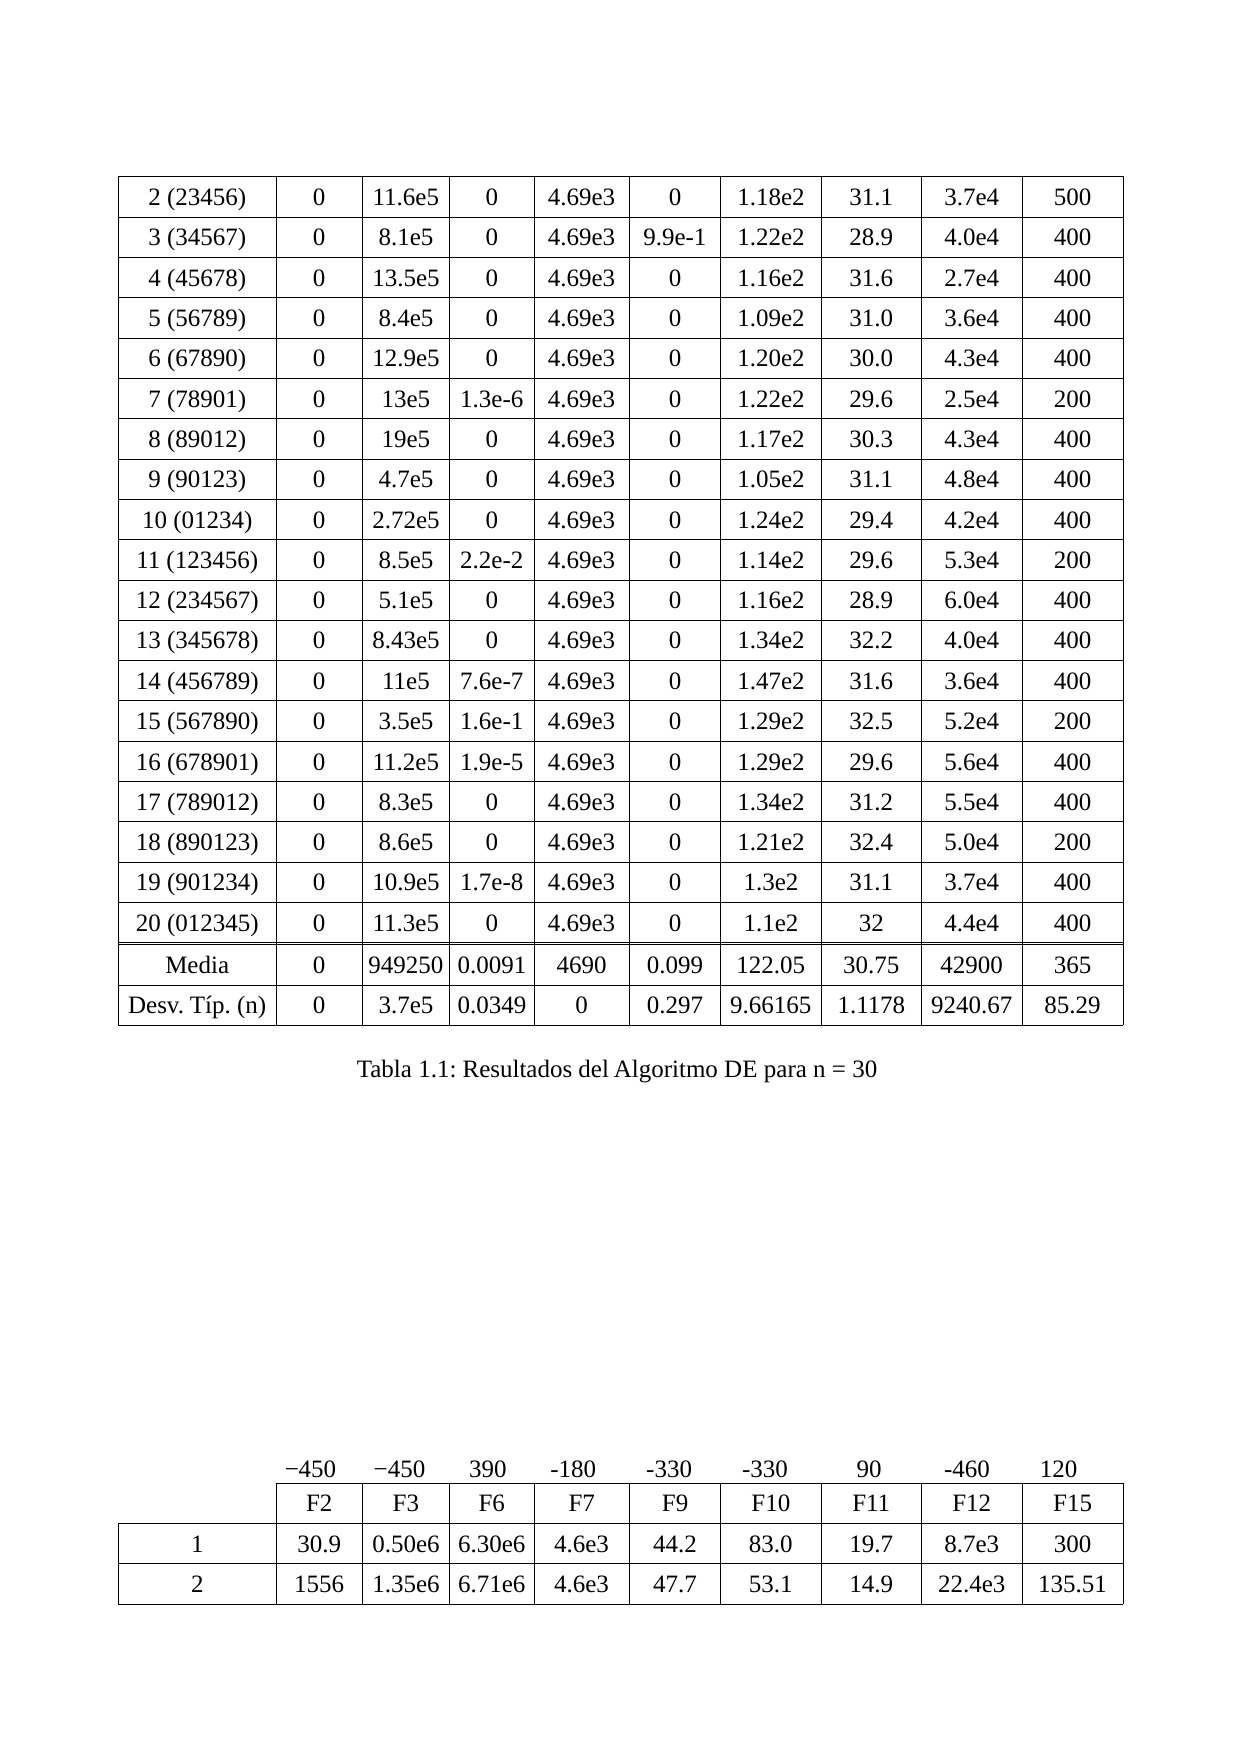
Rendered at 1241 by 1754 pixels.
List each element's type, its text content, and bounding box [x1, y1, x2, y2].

table_cell 10.9e5 [363, 863, 449, 902]
table_cell 31.6 [822, 661, 921, 700]
table_cell 1.9e-5 [450, 742, 534, 781]
table_header F10 [721, 1484, 821, 1523]
table_cell 1.7e-8 [450, 863, 534, 902]
table_cell 0 [277, 339, 362, 378]
table_cell 0 [630, 177, 720, 217]
table_cell 400 [1023, 782, 1123, 821]
table_cell 0 [277, 460, 362, 499]
table_cell 4.69e3 [535, 419, 629, 458]
table_cell 4.69e3 [535, 661, 629, 700]
table_cell 3.7e5 [363, 986, 449, 1025]
table_cell Desv. Típ. (n) [119, 986, 276, 1025]
table_cell 0 [450, 177, 534, 217]
table_cell 0 [450, 500, 534, 539]
table_header F9 [630, 1484, 720, 1523]
table_cell 2.5e4 [922, 379, 1022, 418]
table_cell 8.6e5 [363, 822, 449, 862]
table_cell 0 [630, 701, 720, 741]
table_cell 1.6e-1 [450, 701, 534, 741]
table_cell 31.2 [822, 782, 921, 821]
table_cell 0 [630, 903, 720, 942]
table_cell 19e5 [363, 419, 449, 458]
table_cell 4.69e3 [535, 621, 629, 660]
table_cell 300 [1023, 1524, 1123, 1563]
table_cell 1.14e2 [721, 540, 821, 579]
table_cell 0 [277, 863, 362, 902]
table_cell 400 [1023, 339, 1123, 378]
table_cell 0 [630, 419, 720, 458]
table_header F6 [450, 1484, 534, 1523]
table_cell 31.1 [822, 863, 921, 902]
table_cell 53.1 [721, 1564, 821, 1603]
table_cell 365 [1023, 945, 1123, 985]
table_cell 400 [1023, 863, 1123, 902]
text −450 −450 390 -180 -330 -330 90 -460 120 [118, 1454, 1122, 1483]
table_cell 12 (234567) [119, 581, 276, 620]
table_cell 3.6e4 [922, 298, 1022, 338]
table_cell 0 [450, 339, 534, 378]
table_cell 14.9 [822, 1564, 921, 1603]
table_cell 4.6e3 [535, 1564, 629, 1603]
table_cell 0 [630, 460, 720, 499]
table_cell 28.9 [822, 218, 921, 257]
table_cell 0 [277, 822, 362, 862]
table_cell 13 (345678) [119, 621, 276, 660]
table_cell 400 [1023, 298, 1123, 338]
table_cell 500 [1023, 177, 1123, 217]
table_cell 0 [277, 500, 362, 539]
table_cell 44.2 [630, 1524, 720, 1563]
table_cell 0 [277, 903, 362, 942]
table_cell 400 [1023, 500, 1123, 539]
table_cell 1.34e2 [721, 782, 821, 821]
table_cell 47.7 [630, 1564, 720, 1603]
table_cell 4.0e4 [922, 621, 1022, 660]
table_cell 2 (23456) [119, 177, 276, 217]
table_cell 4.69e3 [535, 540, 629, 579]
table_cell 200 [1023, 701, 1123, 741]
table_cell 0.0091 [450, 945, 534, 985]
table_cell 13e5 [363, 379, 449, 418]
table_cell Media [119, 945, 276, 985]
table_cell 3.6e4 [922, 661, 1022, 700]
table_cell 400 [1023, 742, 1123, 781]
table_cell 1.22e2 [721, 379, 821, 418]
table_cell 4.69e3 [535, 701, 629, 741]
table_cell 2.2e-2 [450, 540, 534, 579]
table_cell 4.69e3 [535, 500, 629, 539]
table_cell 0.297 [630, 986, 720, 1025]
table_cell 85.29 [1023, 986, 1123, 1025]
table_cell 0 [277, 986, 362, 1025]
table_cell 0 [450, 419, 534, 458]
table_cell 0.099 [630, 945, 720, 985]
table_cell 4.69e3 [535, 298, 629, 338]
table_cell 0 [630, 742, 720, 781]
table_cell 0 [450, 460, 534, 499]
table_cell 0 [535, 986, 629, 1025]
table_cell 0 [630, 621, 720, 660]
table_cell 1.21e2 [721, 822, 821, 862]
table_cell 0 [277, 540, 362, 579]
table_cell 0 [630, 339, 720, 378]
table_cell 2.72e5 [363, 500, 449, 539]
table_cell 1.17e2 [721, 419, 821, 458]
table_cell 30.3 [822, 419, 921, 458]
table_cell 0 [630, 258, 720, 297]
table_header F15 [1023, 1484, 1123, 1523]
table_cell 29.6 [822, 742, 921, 781]
table_cell 0 [277, 742, 362, 781]
table_cell 1.29e2 [721, 742, 821, 781]
table_header F2 [277, 1484, 362, 1523]
table_cell 400 [1023, 460, 1123, 499]
table_cell 7 (78901) [119, 379, 276, 418]
table_cell 16 (678901) [119, 742, 276, 781]
table_cell 4.69e3 [535, 460, 629, 499]
table_cell 32 [822, 903, 921, 942]
table_cell 4.69e3 [535, 177, 629, 217]
table_cell 200 [1023, 822, 1123, 862]
table_cell 0 [277, 218, 362, 257]
table_cell 5.2e4 [922, 701, 1022, 741]
table_cell 1.3e2 [721, 863, 821, 902]
table_cell 200 [1023, 540, 1123, 579]
table_cell 4.69e3 [535, 581, 629, 620]
table_cell 6.71e6 [450, 1564, 534, 1603]
table_cell 400 [1023, 621, 1123, 660]
table_cell 8.4e5 [363, 298, 449, 338]
table_cell 18 (890123) [119, 822, 276, 862]
table_cell 5.0e4 [922, 822, 1022, 862]
table_cell 5 (56789) [119, 298, 276, 338]
table_cell 19.7 [822, 1524, 921, 1563]
table_cell 31.6 [822, 258, 921, 297]
table_cell 7.6e-7 [450, 661, 534, 700]
table_cell 3.5e5 [363, 701, 449, 741]
table_cell 17 (789012) [119, 782, 276, 821]
table_header F11 [822, 1484, 921, 1523]
table_cell 4.3e4 [922, 419, 1022, 458]
table_cell 0 [450, 258, 534, 297]
table_cell 1.05e2 [721, 460, 821, 499]
table_cell 4.7e5 [363, 460, 449, 499]
table_cell 400 [1023, 218, 1123, 257]
table_header F7 [535, 1484, 629, 1523]
table_cell 3.7e4 [922, 863, 1022, 902]
table_cell 0 [277, 945, 362, 985]
table_cell 30.75 [822, 945, 921, 985]
table_cell 1.20e2 [721, 339, 821, 378]
table_cell 9 (90123) [119, 460, 276, 499]
table_cell 20 (012345) [119, 903, 276, 942]
table_cell 4.8e4 [922, 460, 1022, 499]
table_cell 32.2 [822, 621, 921, 660]
table_cell 0 [630, 863, 720, 902]
table_cell 0 [630, 822, 720, 862]
table_cell 29.6 [822, 540, 921, 579]
table_cell 5.5e4 [922, 782, 1022, 821]
table_cell 3.7e4 [922, 177, 1022, 217]
table_cell 135.51 [1023, 1564, 1123, 1603]
table_cell 400 [1023, 258, 1123, 297]
table_cell 4.69e3 [535, 782, 629, 821]
table_cell 4.69e3 [535, 379, 629, 418]
table_cell 4.4e4 [922, 903, 1022, 942]
table_cell 0 [630, 581, 720, 620]
table_cell 1.1e2 [721, 903, 821, 942]
table_cell 1.09e2 [721, 298, 821, 338]
table_cell 8.3e5 [363, 782, 449, 821]
table_cell 0 [450, 903, 534, 942]
text Tabla 1.1: Resultados del Algoritmo DE para n = 30 [118, 1054, 1122, 1083]
table_cell 4.3e4 [922, 339, 1022, 378]
table_cell 0 [630, 782, 720, 821]
table_cell 30.9 [277, 1524, 362, 1563]
table_cell 32.5 [822, 701, 921, 741]
table_cell 8.7e3 [922, 1524, 1022, 1563]
table_cell 31.0 [822, 298, 921, 338]
table_cell 10 (01234) [119, 500, 276, 539]
table_cell 400 [1023, 661, 1123, 700]
table_cell 0.50e6 [363, 1524, 449, 1563]
table_cell 8.43e5 [363, 621, 449, 660]
table_cell 22.4e3 [922, 1564, 1022, 1603]
table_cell 1556 [277, 1564, 362, 1603]
table_cell 6 (67890) [119, 339, 276, 378]
table_cell 30.0 [822, 339, 921, 378]
table_cell 4.69e3 [535, 903, 629, 942]
table_cell 400 [1023, 581, 1123, 620]
table_cell 29.6 [822, 379, 921, 418]
table_cell 1.18e2 [721, 177, 821, 217]
table_cell 0 [277, 782, 362, 821]
table_cell 0 [277, 621, 362, 660]
table_cell 8.1e5 [363, 218, 449, 257]
table_cell 4.6e3 [535, 1524, 629, 1563]
table_cell 0 [450, 298, 534, 338]
table_cell 12.9e5 [363, 339, 449, 378]
table_cell 4690 [535, 945, 629, 985]
table_cell 200 [1023, 379, 1123, 418]
table_cell 1.16e2 [721, 581, 821, 620]
table_cell 13.5e5 [363, 258, 449, 297]
table_cell 0 [277, 379, 362, 418]
table_cell 5.1e5 [363, 581, 449, 620]
table_cell 0 [450, 218, 534, 257]
table_cell 8.5e5 [363, 540, 449, 579]
table_cell 9240.67 [922, 986, 1022, 1025]
table_cell 11.6e5 [363, 177, 449, 217]
table_cell 4.69e3 [535, 339, 629, 378]
table_cell 4.69e3 [535, 218, 629, 257]
table_cell 19 (901234) [119, 863, 276, 902]
table_cell 949250 [363, 945, 449, 985]
table_header F12 [922, 1484, 1022, 1523]
table_cell 2 [119, 1564, 276, 1603]
table_cell 5.3e4 [922, 540, 1022, 579]
table_cell 11 (123456) [119, 540, 276, 579]
table_cell 11.3e5 [363, 903, 449, 942]
table_cell 0 [277, 661, 362, 700]
table_cell 1.34e2 [721, 621, 821, 660]
table_cell 1.24e2 [721, 500, 821, 539]
table_cell 15 (567890) [119, 701, 276, 741]
table_cell 0 [630, 500, 720, 539]
table_cell 1.1178 [822, 986, 921, 1025]
table_cell 0 [450, 822, 534, 862]
table_cell 11e5 [363, 661, 449, 700]
table_cell 83.0 [721, 1524, 821, 1563]
table_cell 4.69e3 [535, 863, 629, 902]
table_cell 1.22e2 [721, 218, 821, 257]
table_cell 1.47e2 [721, 661, 821, 700]
table_cell 1.16e2 [721, 258, 821, 297]
table_cell 9.9e-1 [630, 218, 720, 257]
table_cell 1.35e6 [363, 1564, 449, 1603]
table_header F3 [363, 1484, 449, 1523]
table_cell 4.2e4 [922, 500, 1022, 539]
table_cell 0 [630, 540, 720, 579]
table_cell 0 [630, 379, 720, 418]
table_cell 0 [450, 581, 534, 620]
table_cell 3 (34567) [119, 218, 276, 257]
table_cell 31.1 [822, 460, 921, 499]
table_cell 6.0e4 [922, 581, 1022, 620]
table_cell 0 [630, 298, 720, 338]
table_cell 4.69e3 [535, 742, 629, 781]
table_cell 4.0e4 [922, 218, 1022, 257]
table_cell 8 (89012) [119, 419, 276, 458]
table_cell 4.69e3 [535, 822, 629, 862]
table_cell 4.69e3 [535, 258, 629, 297]
table_cell 31.1 [822, 177, 921, 217]
table_cell 28.9 [822, 581, 921, 620]
table_cell 0 [277, 258, 362, 297]
table_cell 0 [277, 298, 362, 338]
table_cell 6.30e6 [450, 1524, 534, 1563]
table_cell 0 [277, 419, 362, 458]
table_cell 1.29e2 [721, 701, 821, 741]
table_cell 0 [450, 782, 534, 821]
table_cell 2.7e4 [922, 258, 1022, 297]
table_cell 0 [630, 661, 720, 700]
table_cell 4 (45678) [119, 258, 276, 297]
table_cell 5.6e4 [922, 742, 1022, 781]
table_cell 0 [277, 581, 362, 620]
table_cell 0 [277, 177, 362, 217]
table_cell 0 [277, 701, 362, 741]
table_cell 400 [1023, 419, 1123, 458]
table_cell 1.3e-6 [450, 379, 534, 418]
table_header [118, 1483, 276, 1523]
table_cell 29.4 [822, 500, 921, 539]
table_cell 32.4 [822, 822, 921, 862]
table_cell 0 [450, 621, 534, 660]
table_cell 11.2e5 [363, 742, 449, 781]
table_cell 9.66165 [721, 986, 821, 1025]
table_cell 0.0349 [450, 986, 534, 1025]
table_cell 42900 [922, 945, 1022, 985]
table_cell 14 (456789) [119, 661, 276, 700]
table_cell 1 [119, 1524, 276, 1563]
table_cell 400 [1023, 903, 1123, 942]
table_cell 122.05 [721, 945, 821, 985]
